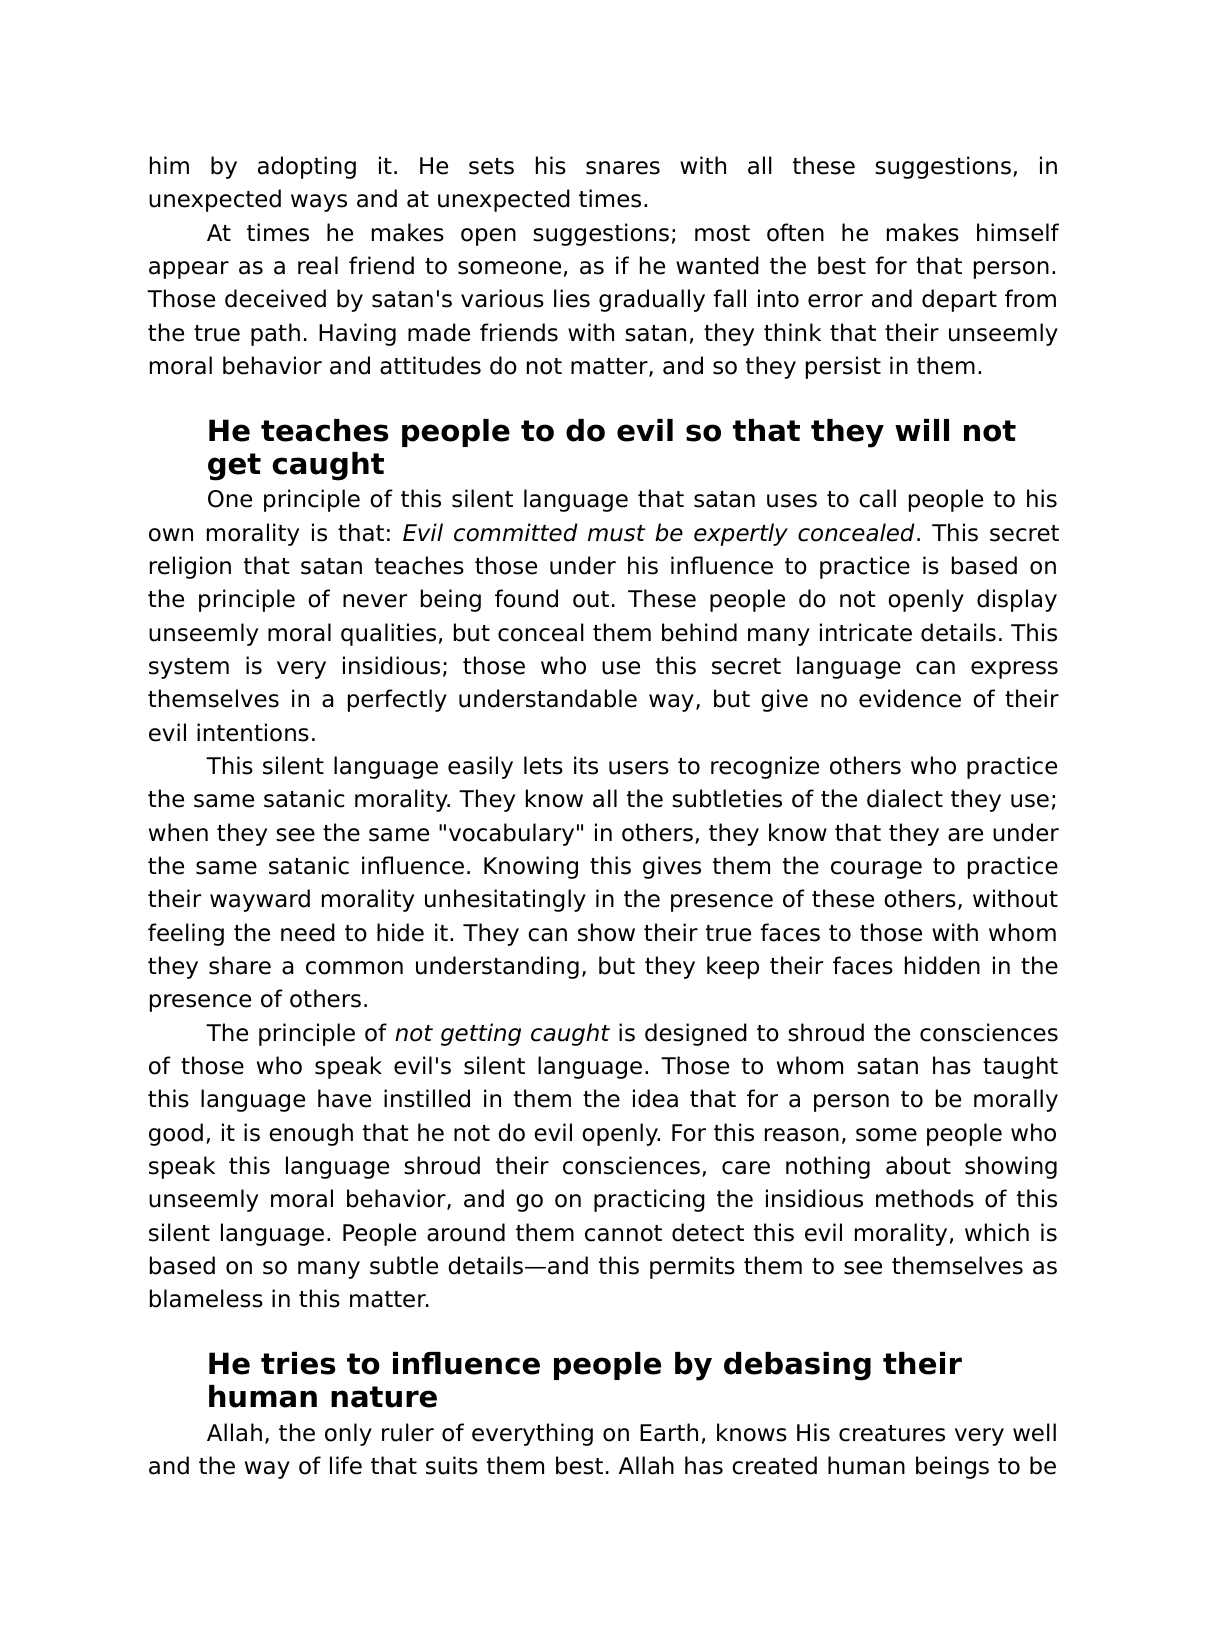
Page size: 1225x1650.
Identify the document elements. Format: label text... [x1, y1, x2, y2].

text He teaches people to do evil so that they will not [148, 414, 1060, 448]
text Allah, the only ruler of everything on Earth, knows His creatures very well and the way of life that suits them best. Allah has created human beings to be [148, 1414, 1060, 1481]
text get caught [148, 448, 1060, 481]
text One principle of this silent language that satan uses to call people to his own morality is that: Evil committed must be expertly concealed. This secret religion that satan teaches those under his influence to practice is based on the principle of never being found out. These people do not openly display unseemly moral qualities, but conceal them behind many intricate details. This system is very insidious; those who use this secret language can express themselves in a perfectly understandable way, but give no evidence of their evil intentions. [148, 481, 1060, 748]
text At times he makes open suggestions; most often he makes himself appear as a real friend to someone, as if he wanted the best for that person. Those deceived by satan's various lies gradually fall into error and depart from the true path. Having made friends with satan, they think that their unseemly moral behavior and attitudes do not matter, and so they persist in them. [148, 214, 1060, 381]
text human nature [148, 1381, 1060, 1414]
text This silent language easily lets its users to recognize others who practice the same satanic morality. They know all the subtleties of the dialect they use; when they see the same "vocabulary" in others, they know that they are under the same satanic influence. Knowing this gives them the courage to practice their wayward morality unhesitatingly in the presence of these others, without feeling the need to hide it. They can show their true faces to those with whom they share a common understanding, but they keep their faces hidden in the presence of others. [148, 748, 1060, 1014]
text The principle of not getting caught is designed to shroud the consciences of those who speak evil's silent language. Those to whom satan has taught this language have instilled in them the idea that for a person to be morally good, it is enough that he not do evil openly. For this reason, some people who speak this language shroud their consciences, care nothing about showing unseemly moral behavior, and go on practicing the insidious methods of this silent language. People around them cannot detect this evil morality, which is based on so many subtle details—and this permits them to see themselves as blameless in this matter. [148, 1014, 1060, 1314]
text He tries to influence people by debasing their [148, 1348, 1060, 1381]
text him by adopting it. He sets his snares with all these suggestions, in unexpected ways and at unexpected times. [148, 148, 1060, 214]
